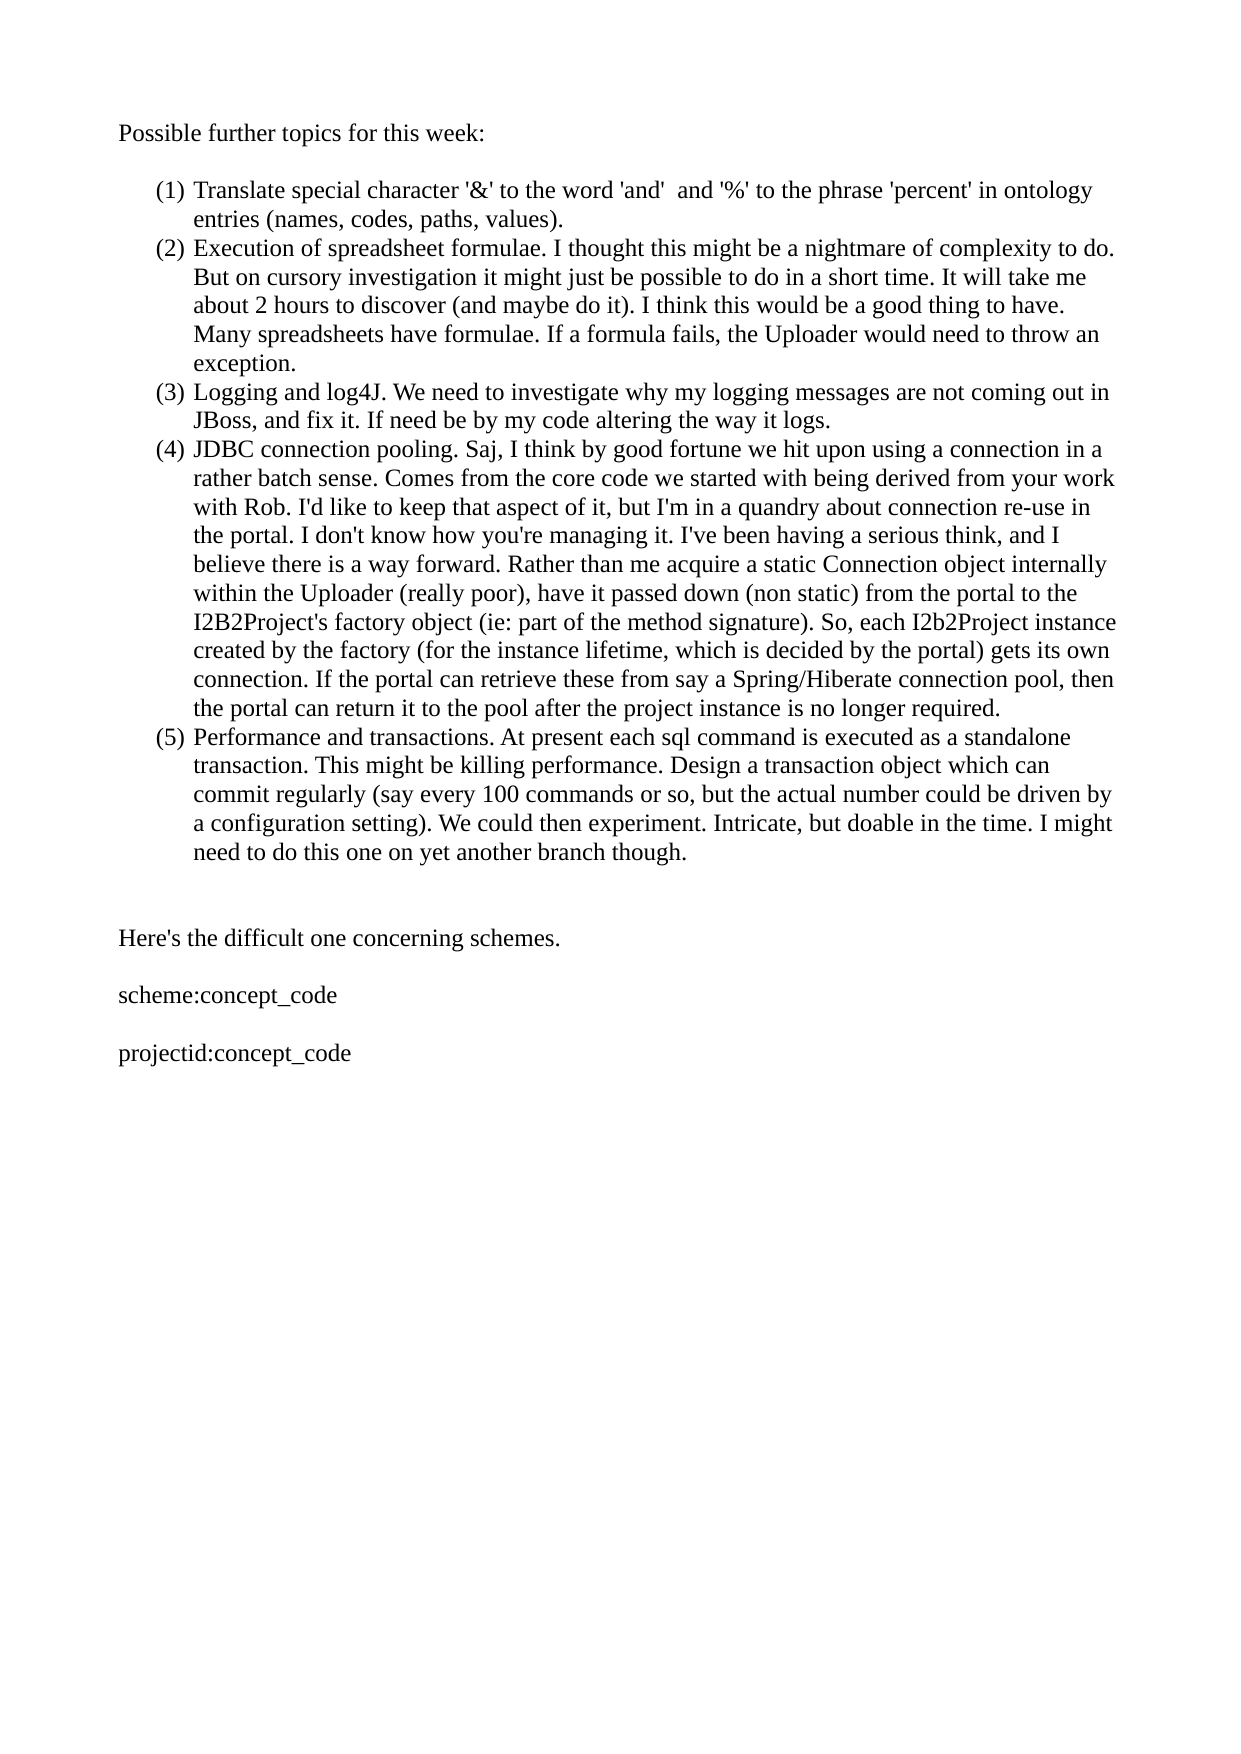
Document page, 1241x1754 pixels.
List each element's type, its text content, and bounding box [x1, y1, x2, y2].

text scheme:concept_code [118, 981, 1122, 1009]
list Execution of spreadsheet formulae. I thought this might be a nightmare of complexity to do. But on cursory investigation it might just be possible to do in a short time. It will take me about 2 hours to discover (and maybe do it). I think this would be a good thing to have. Many spreadsheets have formulae. If a formula fails, the Uploader would need to throw an exception. [156, 233, 1122, 377]
list Performance and transactions. At present each sql command is executed as a standalone transaction. This might be killing performance. Design a transaction object which can commit regularly (say every 100 commands or so, but the actual number could be driven by a configuration setting). We could then experiment. Intricate, but doable in the time. I might need to do this one on yet another branch though. [156, 722, 1122, 866]
list JDBC connection pooling. Saj, I think by good fortune we hit upon using a connection in a rather batch sense. Comes from the core code we started with being derived from your work with Rob. I'd like to keep that aspect of it, but I'm in a quandry about connection re-use in the portal. I don't know how you're managing it. I've been having a serious think, and I believe there is a way forward. Rather than me acquire a static Connection object internally within the Uploader (really poor), have it passed down (non static) from the portal to the I2B2Project's factory object (ie: part of the method signature). So, each I2b2Project instance created by the factory (for the instance lifetime, which is decided by the portal) gets its own connection. If the portal can retrieve these from say a Spring/Hiberate connection pool, then the portal can return it to the pool after the project instance is no longer required. [156, 434, 1122, 722]
text Possible further topics for this week: [118, 118, 1122, 147]
text projectid:concept_code [118, 1038, 1122, 1067]
list Logging and log4J. We need to investigate why my logging messages are not coming out in JBoss, and fix it. If need be by my code altering the way it logs. [156, 377, 1122, 434]
text Here's the difficult one concerning schemes. [118, 923, 1122, 952]
list Translate special character '&' to the word 'and' and '%' to the phrase 'percent' in ontology entries (names, codes, paths, values). [156, 176, 1122, 233]
